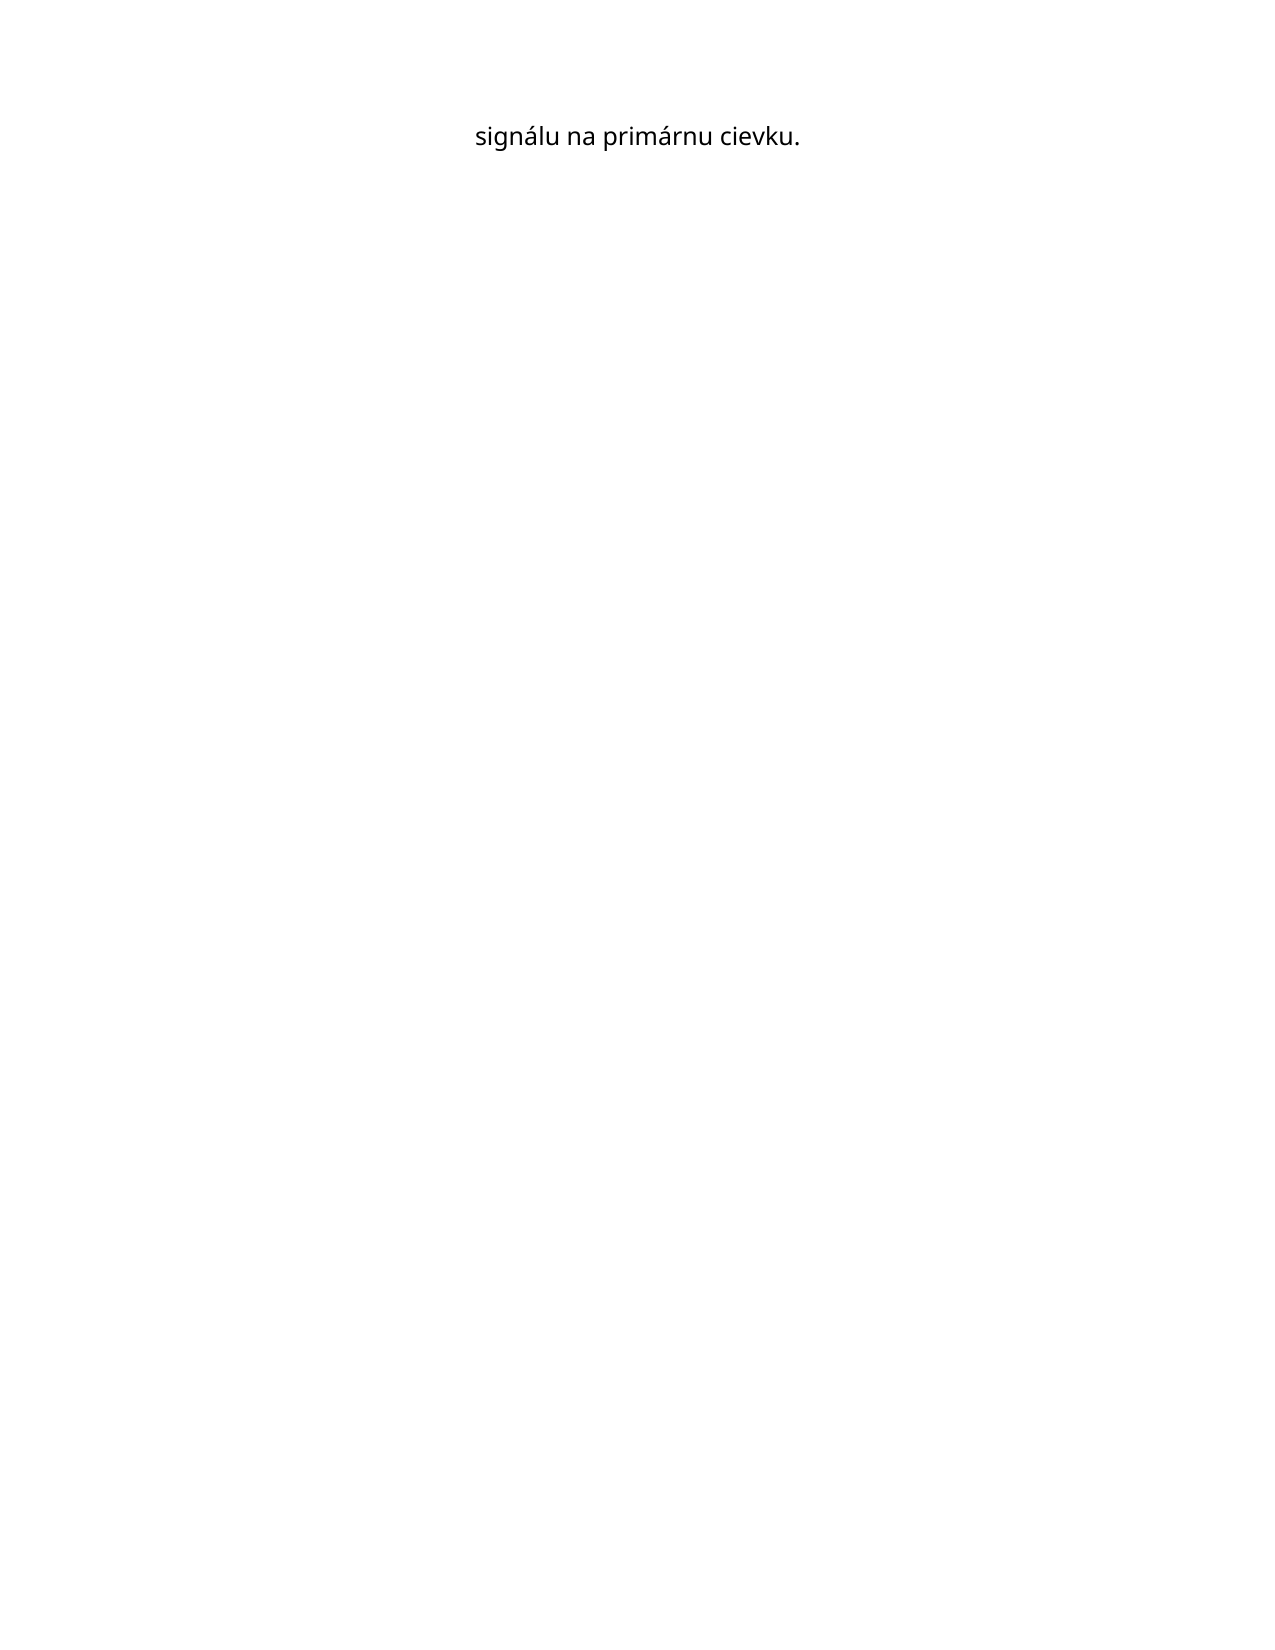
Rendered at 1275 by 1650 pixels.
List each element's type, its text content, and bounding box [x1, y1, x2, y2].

text signálu na primárnu cievku. [118, 118, 1157, 152]
